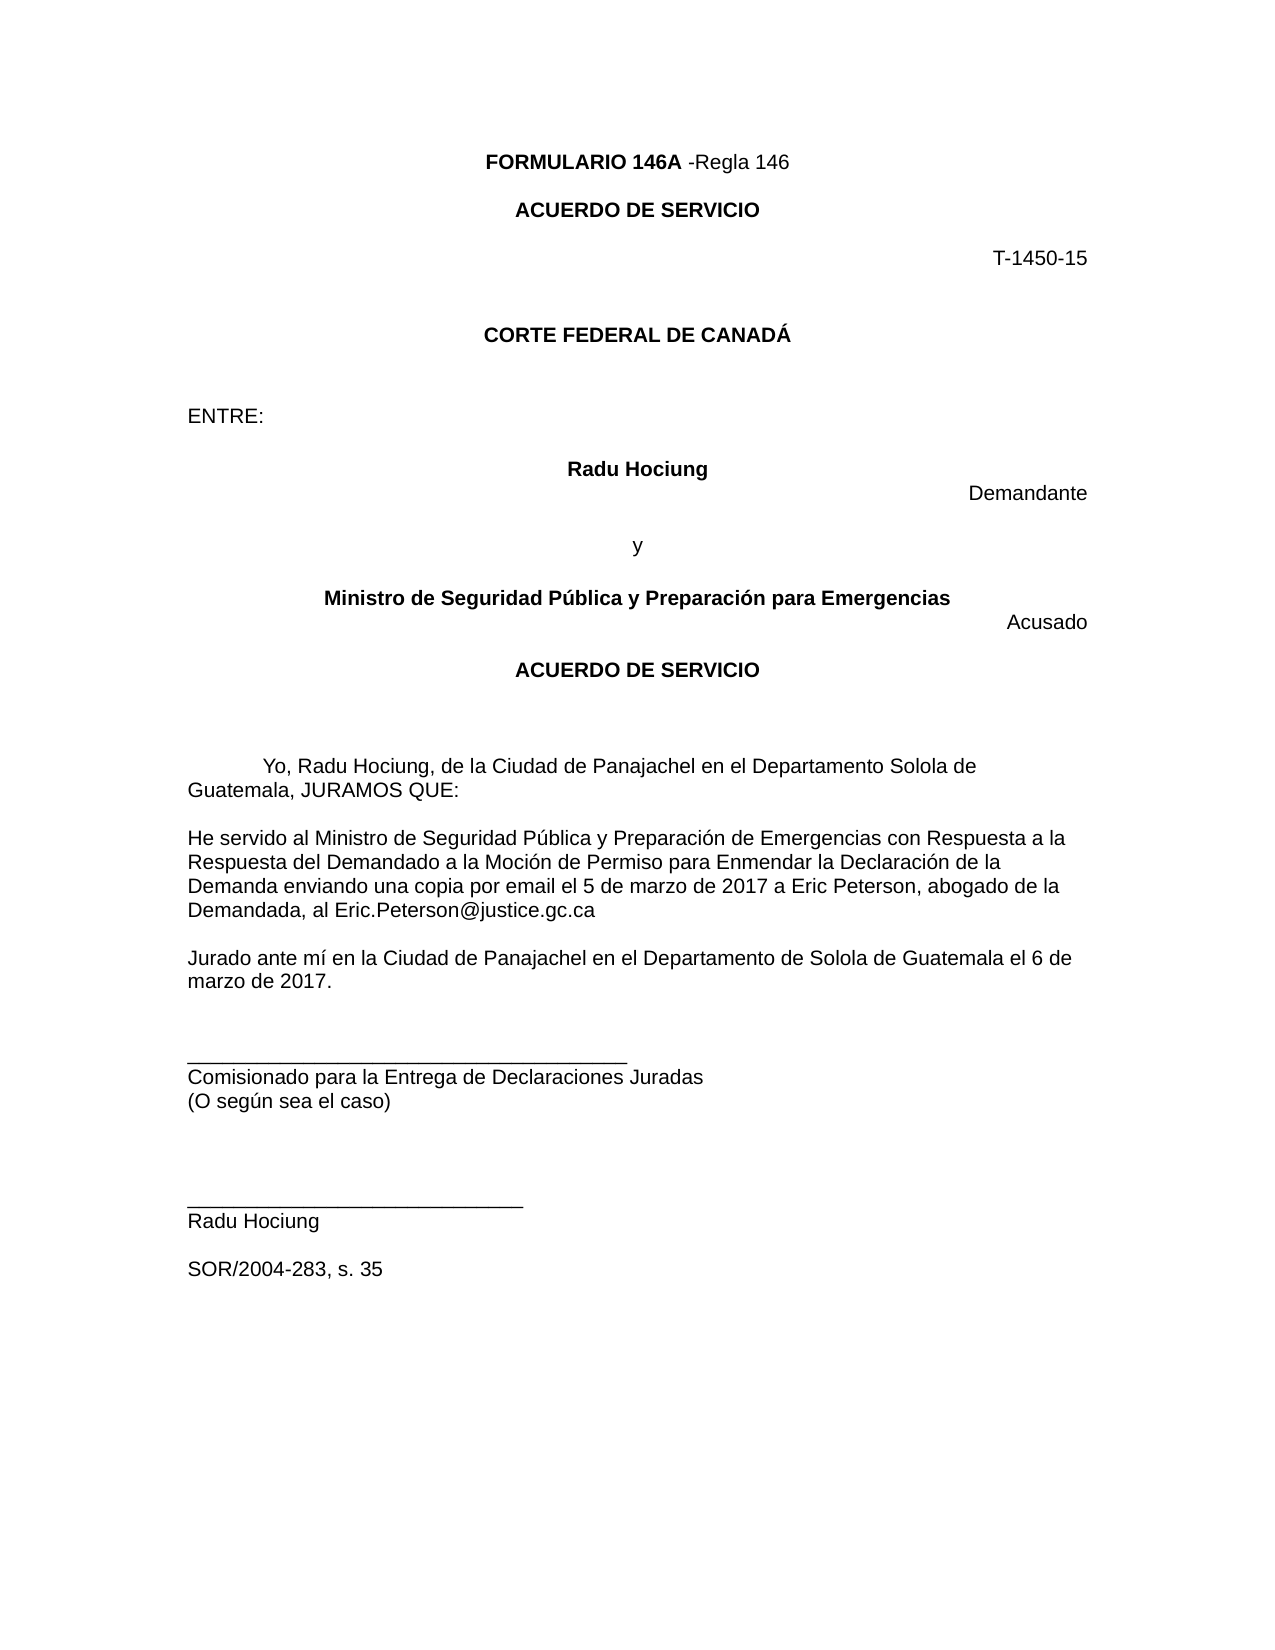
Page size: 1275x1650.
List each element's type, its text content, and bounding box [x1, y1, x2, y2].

text Radu Hociung [187, 1209, 1087, 1233]
text CORTE FEDERAL DE CANADÁ [187, 322, 1087, 346]
text Jurado ante mí en la Ciudad de Panajachel en el Departamento de Solola de Guatemala el 6 de marzo de 2017. [187, 945, 1087, 993]
text He servido al Ministro de Seguridad Pública y Preparación de Emergencias con Respuesta a la Respuesta del Demandado a la Moción de Permiso para Enmendar la Declaración de la Demanda enviando una copia por email el 5 de marzo de 2017 a Eric Peterson, abogado de la Demandada, al Eric.Peterson@justice.gc.ca [187, 826, 1087, 921]
text T-1450-15 [187, 246, 1087, 270]
text Yo, Radu Hociung, de la Ciudad de Panajachel en el Departamento Solola de Guatemala, JURAMOS QUE: [187, 754, 1087, 802]
text Ministro de Seguridad Pública y Preparación para Emergencias [187, 586, 1087, 610]
text ENTRE: [187, 404, 1087, 428]
text Acusado [187, 610, 1087, 634]
text _____________________________ [187, 1185, 1087, 1209]
text ACUERDO DE SERVICIO [187, 198, 1087, 222]
text FORMULARIO 146A -Regla 146 [187, 150, 1087, 174]
text Comisionado para la Entrega de Declaraciones Juradas [187, 1065, 1087, 1089]
text Demandante [187, 481, 1087, 504]
text y [187, 533, 1087, 557]
text ACUERDO DE SERVICIO [187, 658, 1087, 682]
text (O según sea el caso) [187, 1089, 1087, 1113]
text Radu Hociung [187, 457, 1087, 481]
text SOR/2004-283, s. 35 [187, 1257, 1087, 1281]
text ______________________________________ [187, 1041, 1087, 1065]
